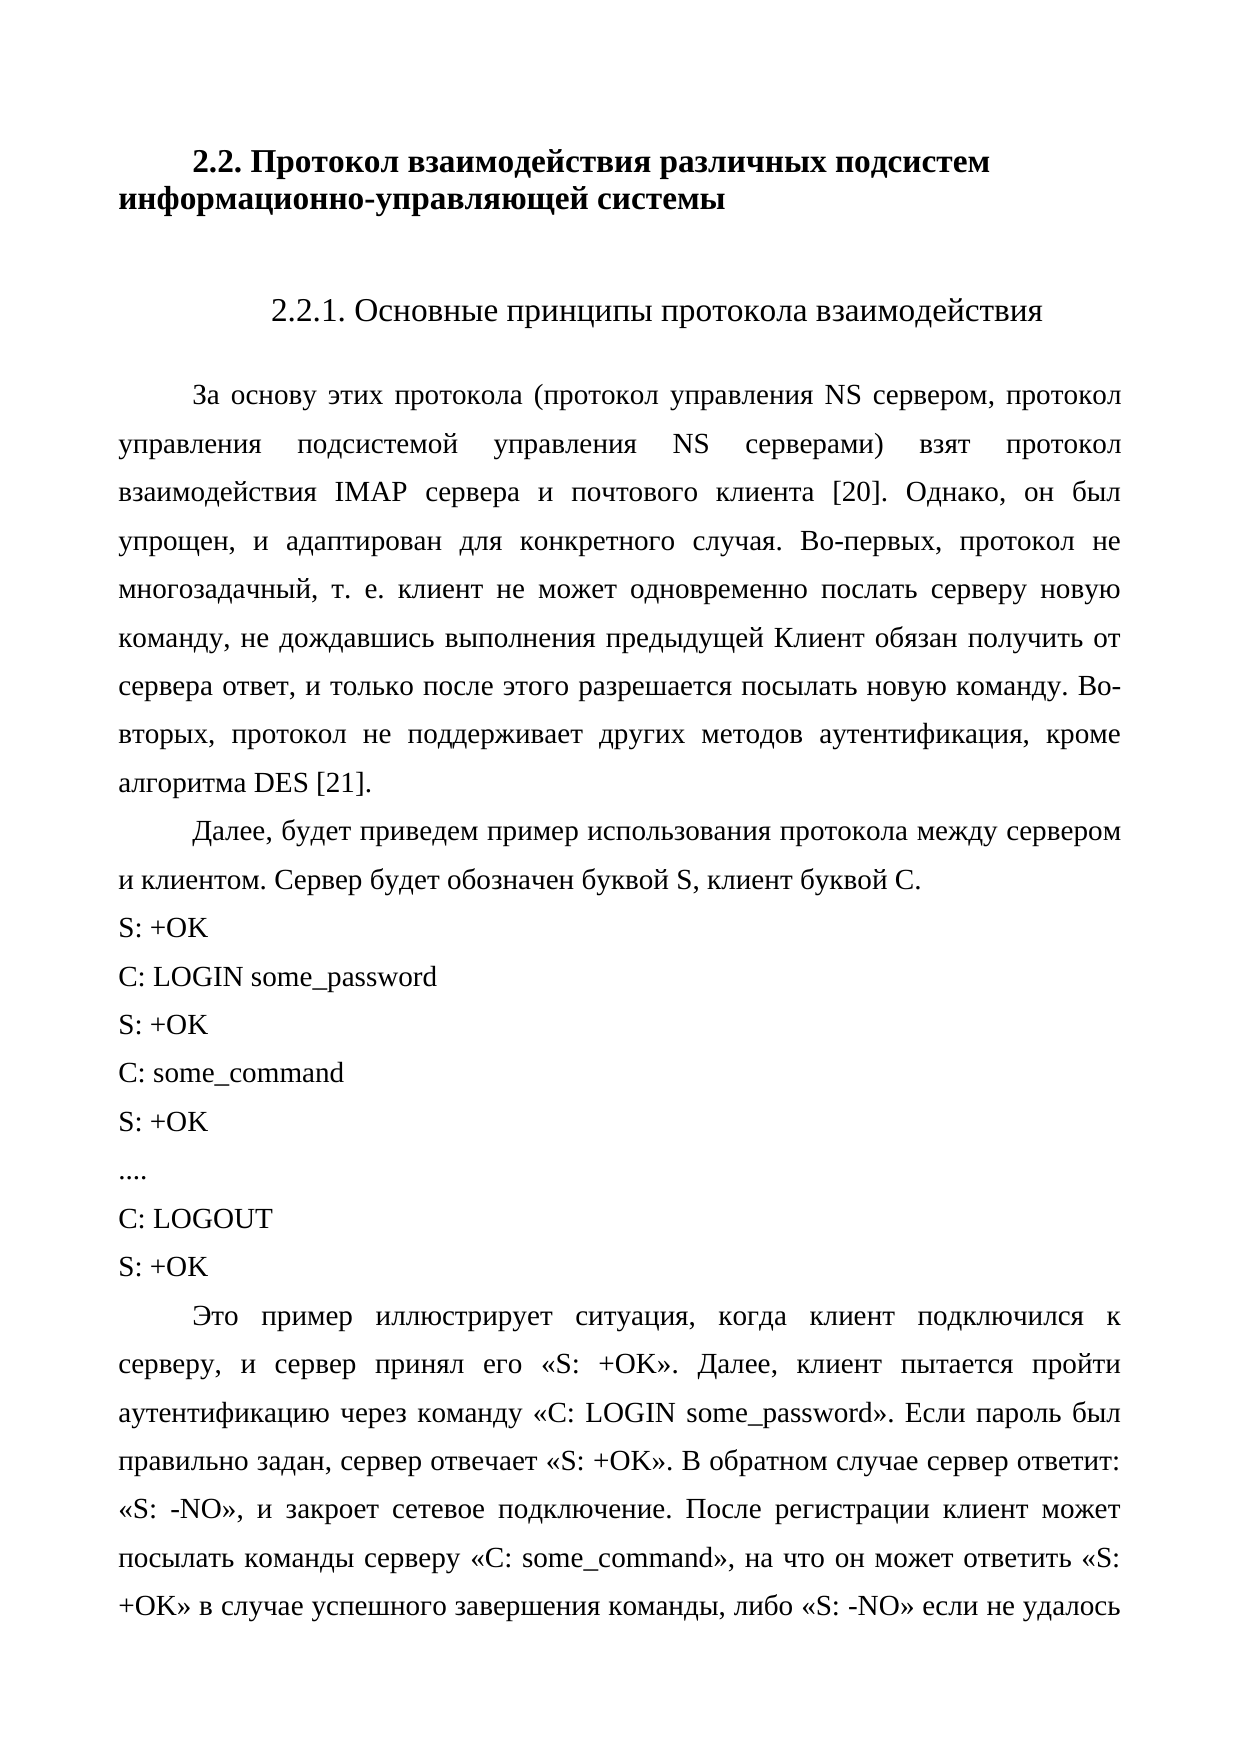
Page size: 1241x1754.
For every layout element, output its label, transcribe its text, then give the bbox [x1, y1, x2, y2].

text C: LOGOUT [118, 1202, 1122, 1234]
text S: +OK [118, 1251, 1122, 1283]
text .... [118, 1154, 1122, 1186]
text C: some_command [118, 1057, 1122, 1089]
text Это пример иллюстрирует ситуация, когда клиент подключился к серверу, и сервер принял его «S: +OK». Далее, клиент пытается пройти аутентификацию через команду «C: LOGIN some_password». Если пароль был правильно задан, сервер отвечает «S: +OK». В обратном случае сервер ответит: «S: -NO», и закроет сетевое подключение. После регистрации клиент может посылать команды серверу «C: some_command», на что он может ответить «S: +OK» в случае успешного завершения команды, либо «S: -NO» если не удалось [118, 1299, 1122, 1622]
subtitle 2.2.1. Основные принципы протокола взаимодействия [192, 292, 1122, 329]
text S: +OK [118, 1105, 1122, 1138]
text S: +OK [118, 1008, 1122, 1041]
subtitle 2.2. Протокол взаимодействия различных подсистем информационно-управляющей системы [118, 143, 1122, 217]
text Далее, будет приведем пример использования протокола между сервером и клиентом. Сервер будет обозначен буквой S, клиент буквой C. [118, 815, 1122, 895]
text За основу этих протокола (протокол управления NS сервером, протокол управления подсистемой управления NS серверами) взят протокол взаимодействия IMAP сервера и почтового клиента [20]. Однако, он был упрощен, и адаптирован для конкретного случая. Во-первых, протокол не многозадачный, т. е. клиент не может одновременно послать серверу новую команду, не дождавшись выполнения предыдущей Клиент обязан получить от сервера ответ, и только после этого разрешается посылать новую команду. Во-вторых, протокол не поддерживает других методов аутентификация, кроме алгоритма DES [21]. [118, 379, 1122, 798]
text S: +OK [118, 912, 1122, 944]
text C: LOGIN some_password [118, 960, 1122, 992]
